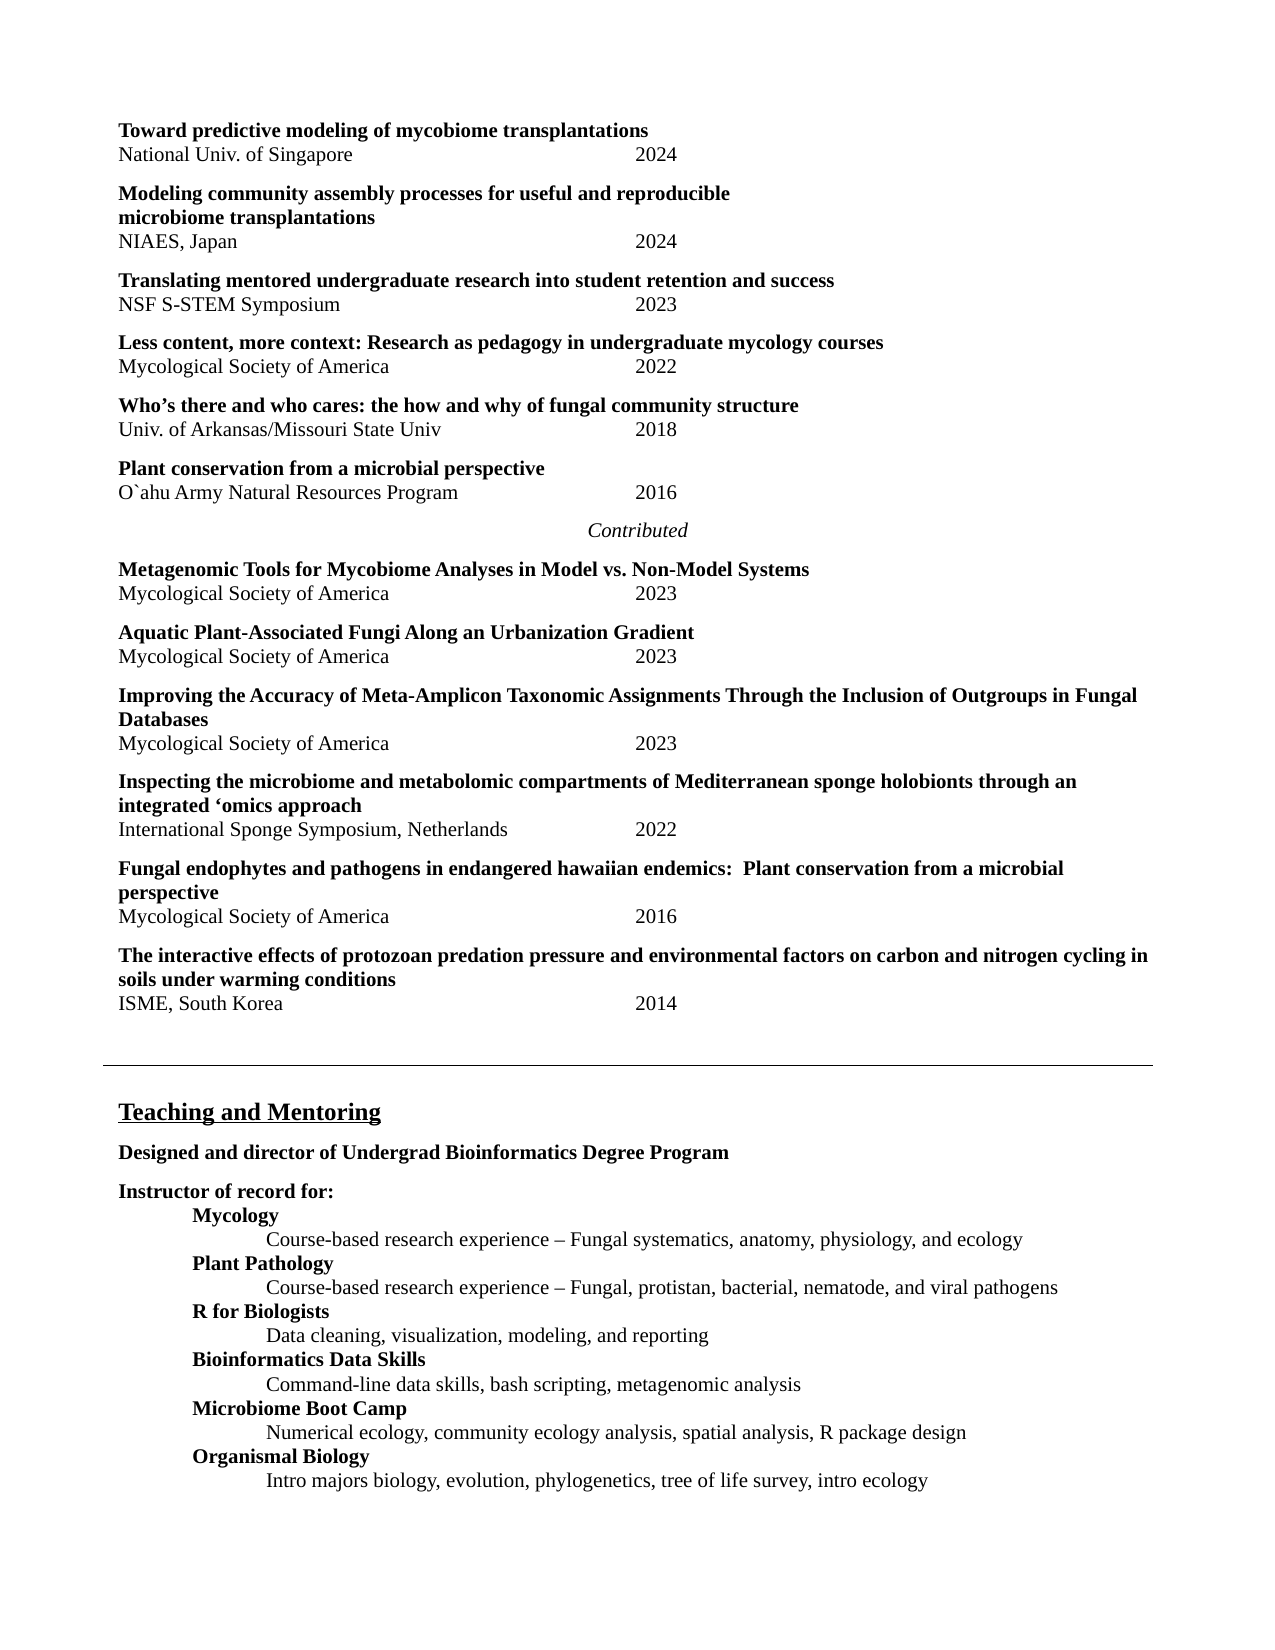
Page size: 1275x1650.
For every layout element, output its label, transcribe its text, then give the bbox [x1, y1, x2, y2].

text Contributed [118, 518, 1157, 542]
text Toward predictive modeling of mycobiome transplantations National Univ. of Singapore 2024 [118, 118, 1157, 166]
text The interactive effects of protozoan predation pressure and environmental factors on carbon and nitrogen cycling in soils under warming conditions ISME, South Korea 2014 [118, 943, 1157, 1015]
text Designed and director of Undergrad Bioinformatics Degree Program [118, 1140, 1157, 1164]
text Improving the Accuracy of Meta-Amplicon Taxonomic Assignments Through the Inclusion of Outgroups in Fungal Databases Mycological Society of America 2023 [118, 682, 1157, 755]
text Aquatic Plant-Associated Fungi Along an Urbanization Gradient Mycological Society of America 2023 [118, 620, 1157, 668]
text Plant conservation from a microbial perspective O`ahu Army Natural Resources Program 2016 [118, 456, 1157, 504]
text Fungal endophytes and pathogens in endangered hawaiian endemics: Plant conservation from a microbial perspective Mycological Society of America 2016 [118, 856, 1157, 928]
text Instructor of record for: Mycology Course-based research experience – Fungal systematics, anatomy, physiology, and ecology Plant Pathology Course-based research experience – Fungal, protistan, bacterial, nematode, and viral pathogens R for Biologists Data cleaning, visualization, modeling, and reporting Bioinformatics Data Skills Command-line data skills, bash scripting, metagenomic analysis Microbiome Boot Camp Numerical ecology, community ecology analysis, spatial analysis, R package design Organismal Biology Intro majors biology, evolution, phylogenetics, tree of life survey, intro ecology [118, 1179, 1157, 1516]
text Less content, more context: Research as pedagogy in undergraduate mycology courses Mycological Society of America 2022 [118, 330, 1157, 378]
text Inspecting the microbiome and metabolomic compartments of Mediterranean sponge holobionts through an integrated ‘omics approach International Sponge Symposium, Netherlands 2022 [118, 769, 1157, 841]
text Metagenomic Tools for Mycobiome Analyses in Model vs. Non-Model Systems Mycological Society of America 2023 [118, 557, 1157, 605]
text Who’s there and who cares: the how and why of fungal community structure Univ. of Arkansas/Missouri State Univ 2018 [118, 393, 1157, 441]
text Teaching and Mentoring [118, 1068, 1157, 1126]
text Translating mentored undergraduate research into student retention and success NSF S-STEM Symposium 2023 [118, 268, 1157, 316]
text Modeling community assembly processes for useful and reproducible microbiome transplantations NIAES, Japan 2024 [118, 181, 1157, 253]
